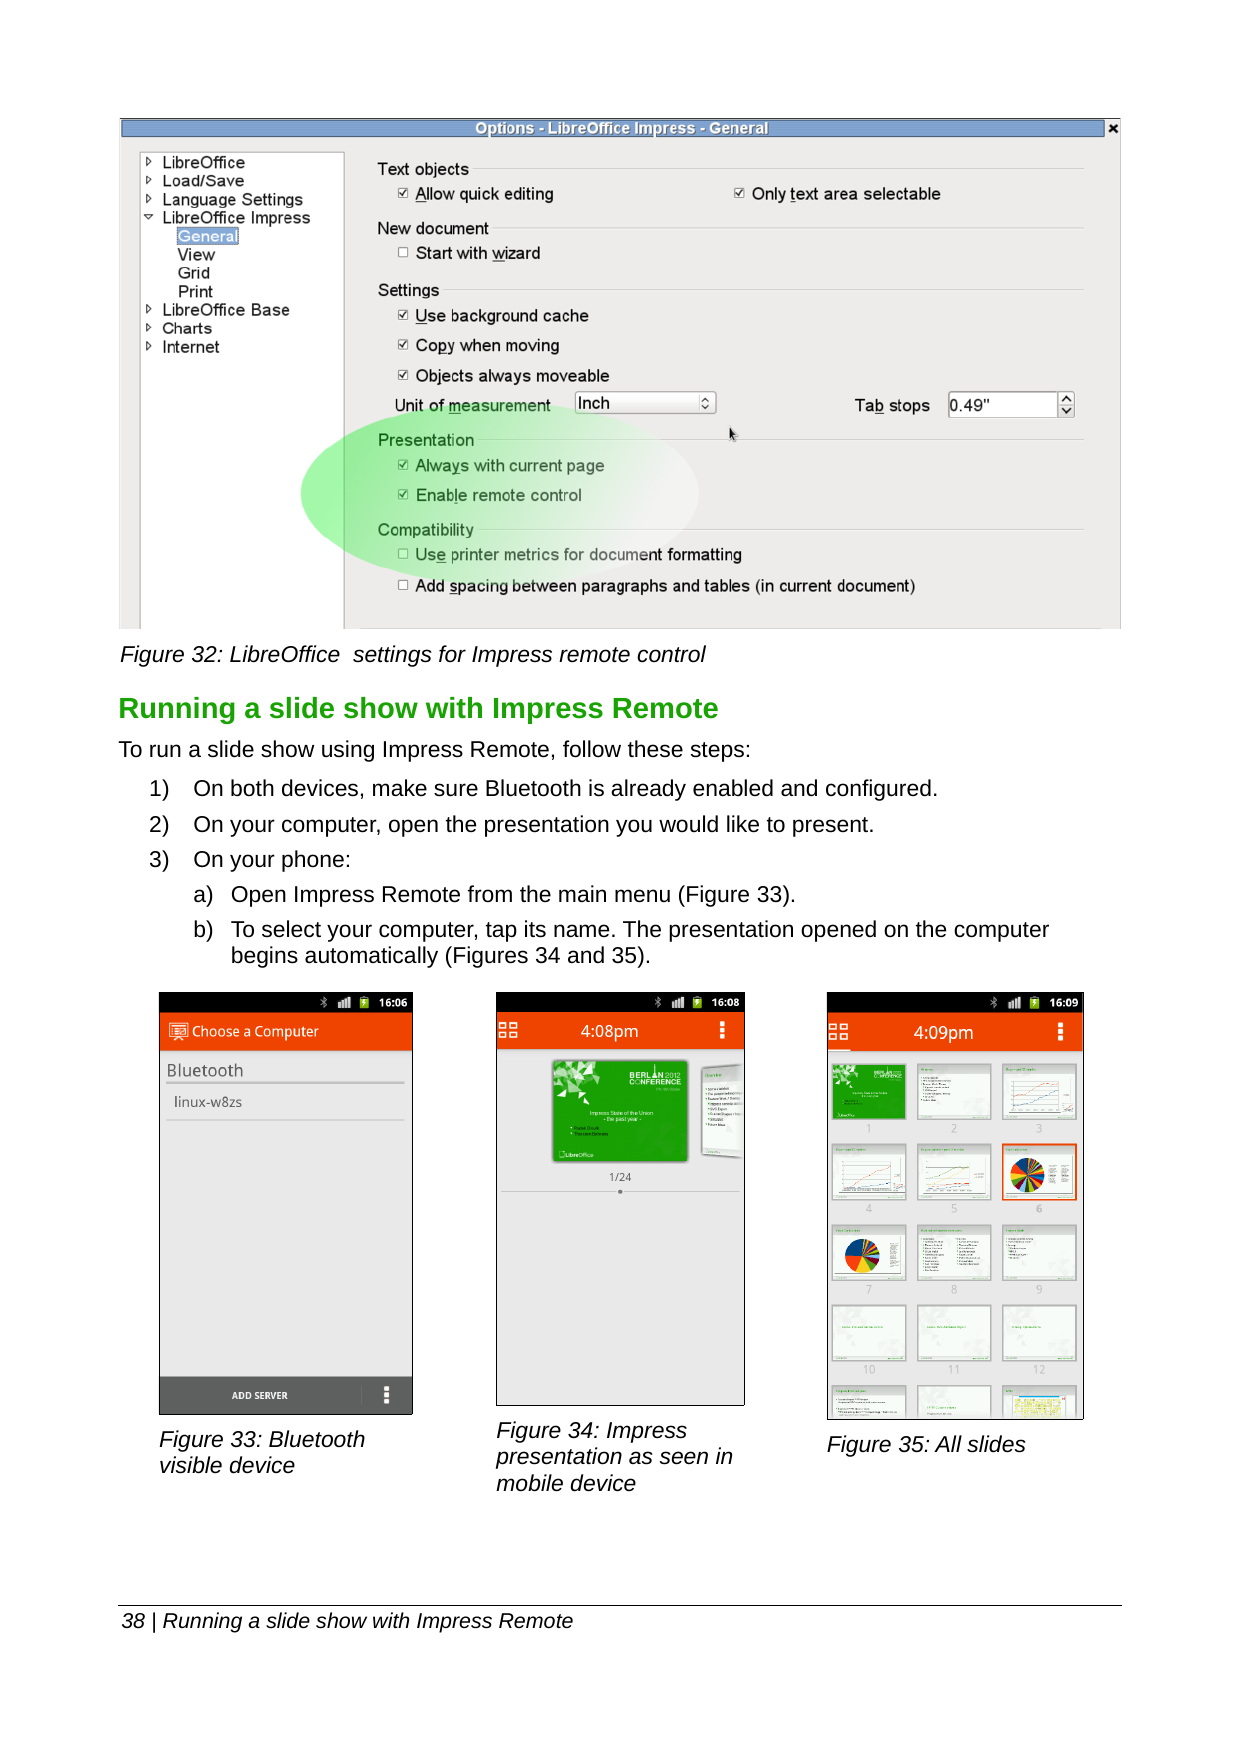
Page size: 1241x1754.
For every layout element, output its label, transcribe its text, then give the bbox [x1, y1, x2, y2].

picture [828, 993, 1083, 1419]
list On your computer, open the presentation you would like to present. [169, 811, 1122, 837]
text To run a slide show using Impress Remote, follow these steps: [118, 736, 1122, 763]
picture [497, 993, 744, 1405]
text Figure 32: LibreOffice settings for Impress remote control [120, 641, 1121, 667]
list On both devices, make sure Bluetooth is already enabled and configured. [169, 775, 1122, 802]
table_header [788, 987, 1122, 1506]
list Open Impress Remote from the main menu (Figure 33). [193, 881, 1122, 907]
picture [119, 118, 1121, 629]
list On your phone: [169, 846, 1122, 872]
subtitle Running a slide show with Impress Remote [118, 691, 1122, 725]
picture [160, 993, 412, 1414]
list To select your computer, tap its name. The presentation opened on the computer begins automatically (Figures 34 and 35). [193, 916, 1122, 969]
table_header [453, 987, 787, 1506]
table_header [118, 987, 453, 1506]
